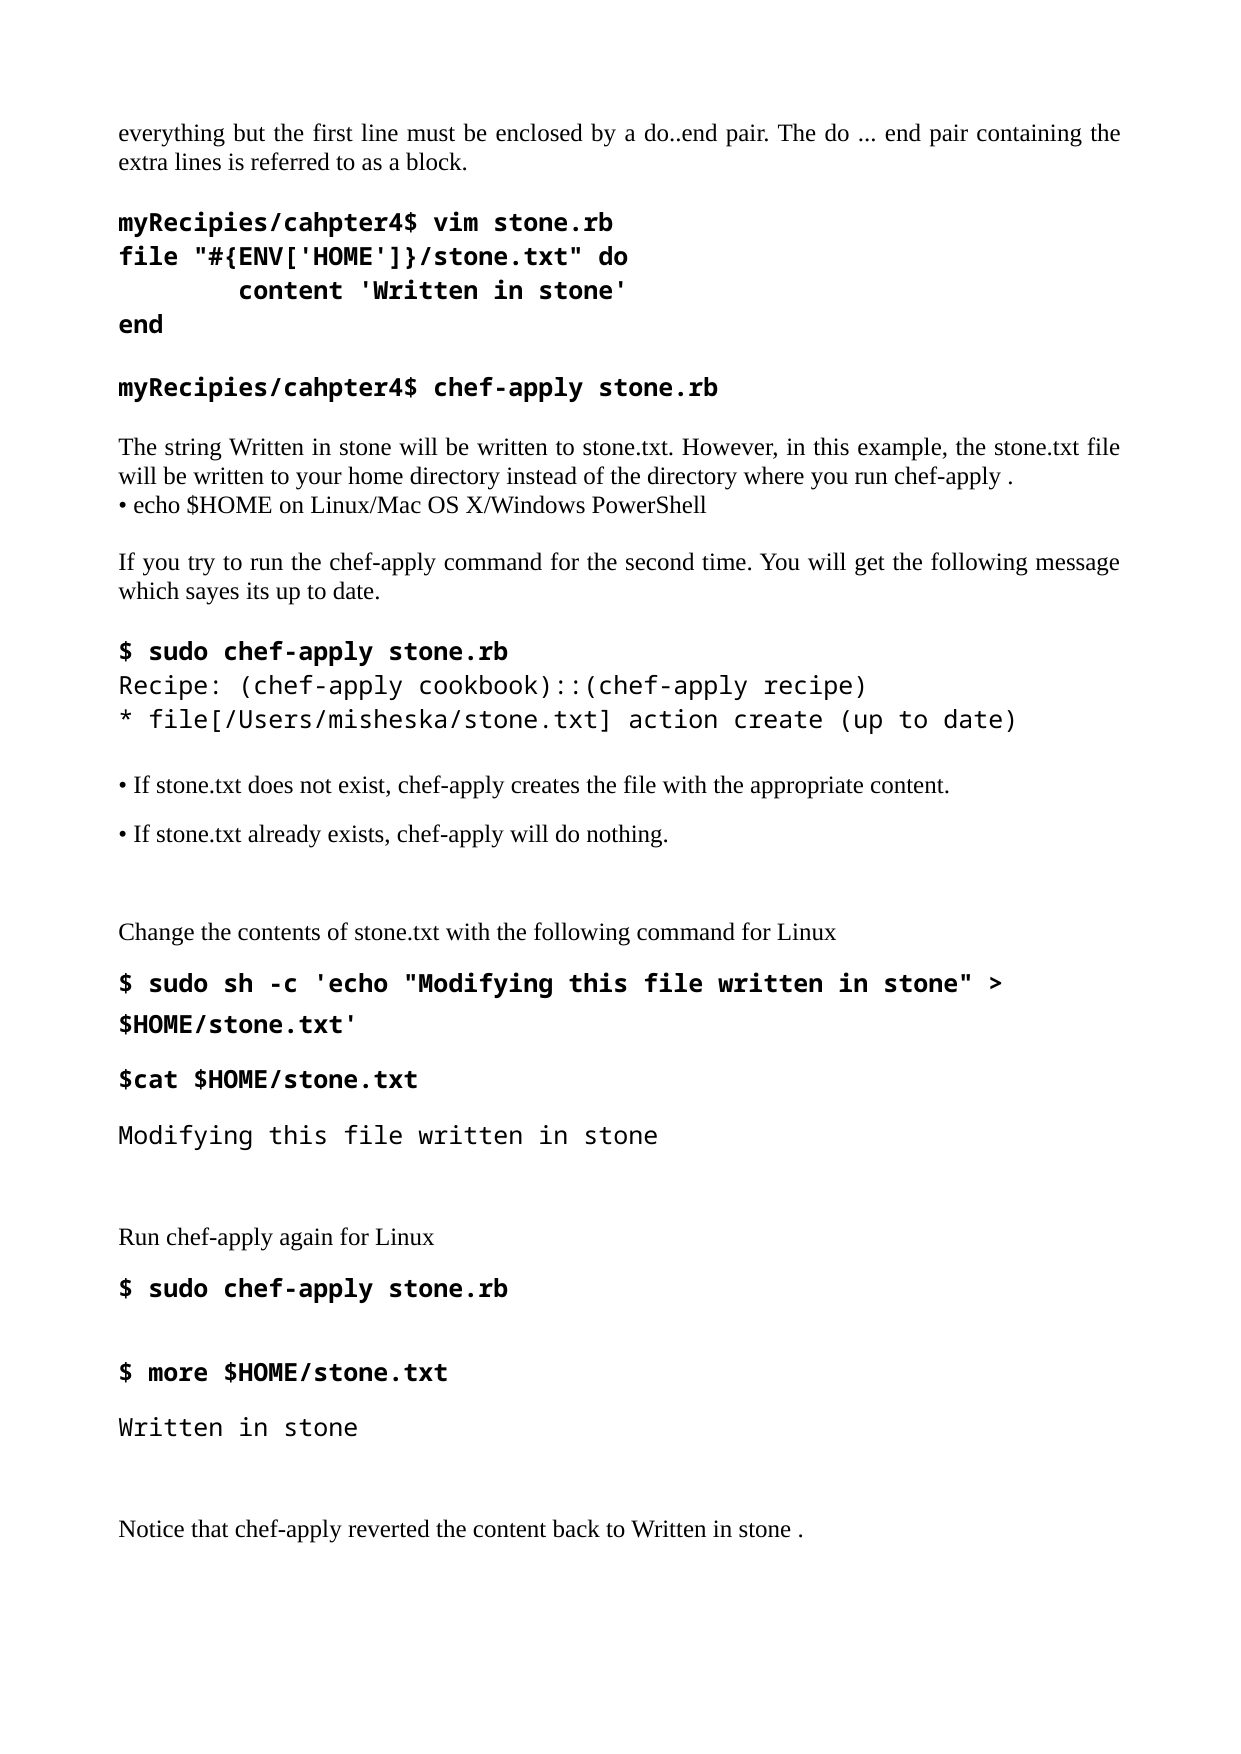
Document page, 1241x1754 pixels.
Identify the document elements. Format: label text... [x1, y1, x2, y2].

text end [118, 307, 1122, 341]
text $ sudo chef-apply stone.rb [118, 633, 1122, 667]
text file "#{ENV['HOME']}/stone.txt" do [118, 238, 1122, 272]
text Recipe: (chef-apply cookbook)::(chef-apply recipe) [118, 667, 1122, 702]
text myRecipies/cahpter4$ vim stone.rb [118, 204, 1122, 238]
text everything but the first line must be enclosed by a do..end pair. The do ... end pair containing the extra lines is referred to as a block. [118, 118, 1122, 176]
text • If stone.txt does not exist, chef-apply creates the file with the appropriate content. [118, 770, 1122, 798]
text myRecipies/cahpter4$ chef-apply stone.rb [118, 369, 1122, 403]
text Written in stone [118, 1410, 1122, 1444]
text The string Written in stone will be written to stone.txt. However, in this example, the stone.txt file will be written to your home directory instead of the directory where you run chef-apply . [118, 432, 1122, 490]
text $cat $HOME/stone.txt [118, 1062, 1122, 1096]
text $ sudo sh -c 'echo "Modifying this file written in stone" > $HOME/stone.txt' [118, 966, 1122, 1041]
text $ sudo chef-apply stone.rb [118, 1271, 1122, 1305]
text $ more $HOME/stone.txt [118, 1354, 1122, 1388]
text • echo $HOME on Linux/Mac OS X/Windows PowerShell [118, 490, 1122, 518]
text Modifying this file written in stone [118, 1118, 1122, 1152]
text Notice that chef-apply reverted the content back to Written in stone . [118, 1514, 1122, 1543]
text Change the contents of stone.txt with the following command for Linux [118, 917, 1122, 946]
text • If stone.txt already exists, chef-apply will do nothing. [118, 819, 1122, 847]
text Run chef-apply again for Linux [118, 1222, 1122, 1251]
text * file[/Users/misheska/stone.txt] action create (up to date) [118, 702, 1122, 736]
text content 'Written in stone' [118, 272, 1122, 307]
text If you try to run the chef-apply command for the second time. You will get the following message which sayes its up to date. [118, 547, 1122, 605]
